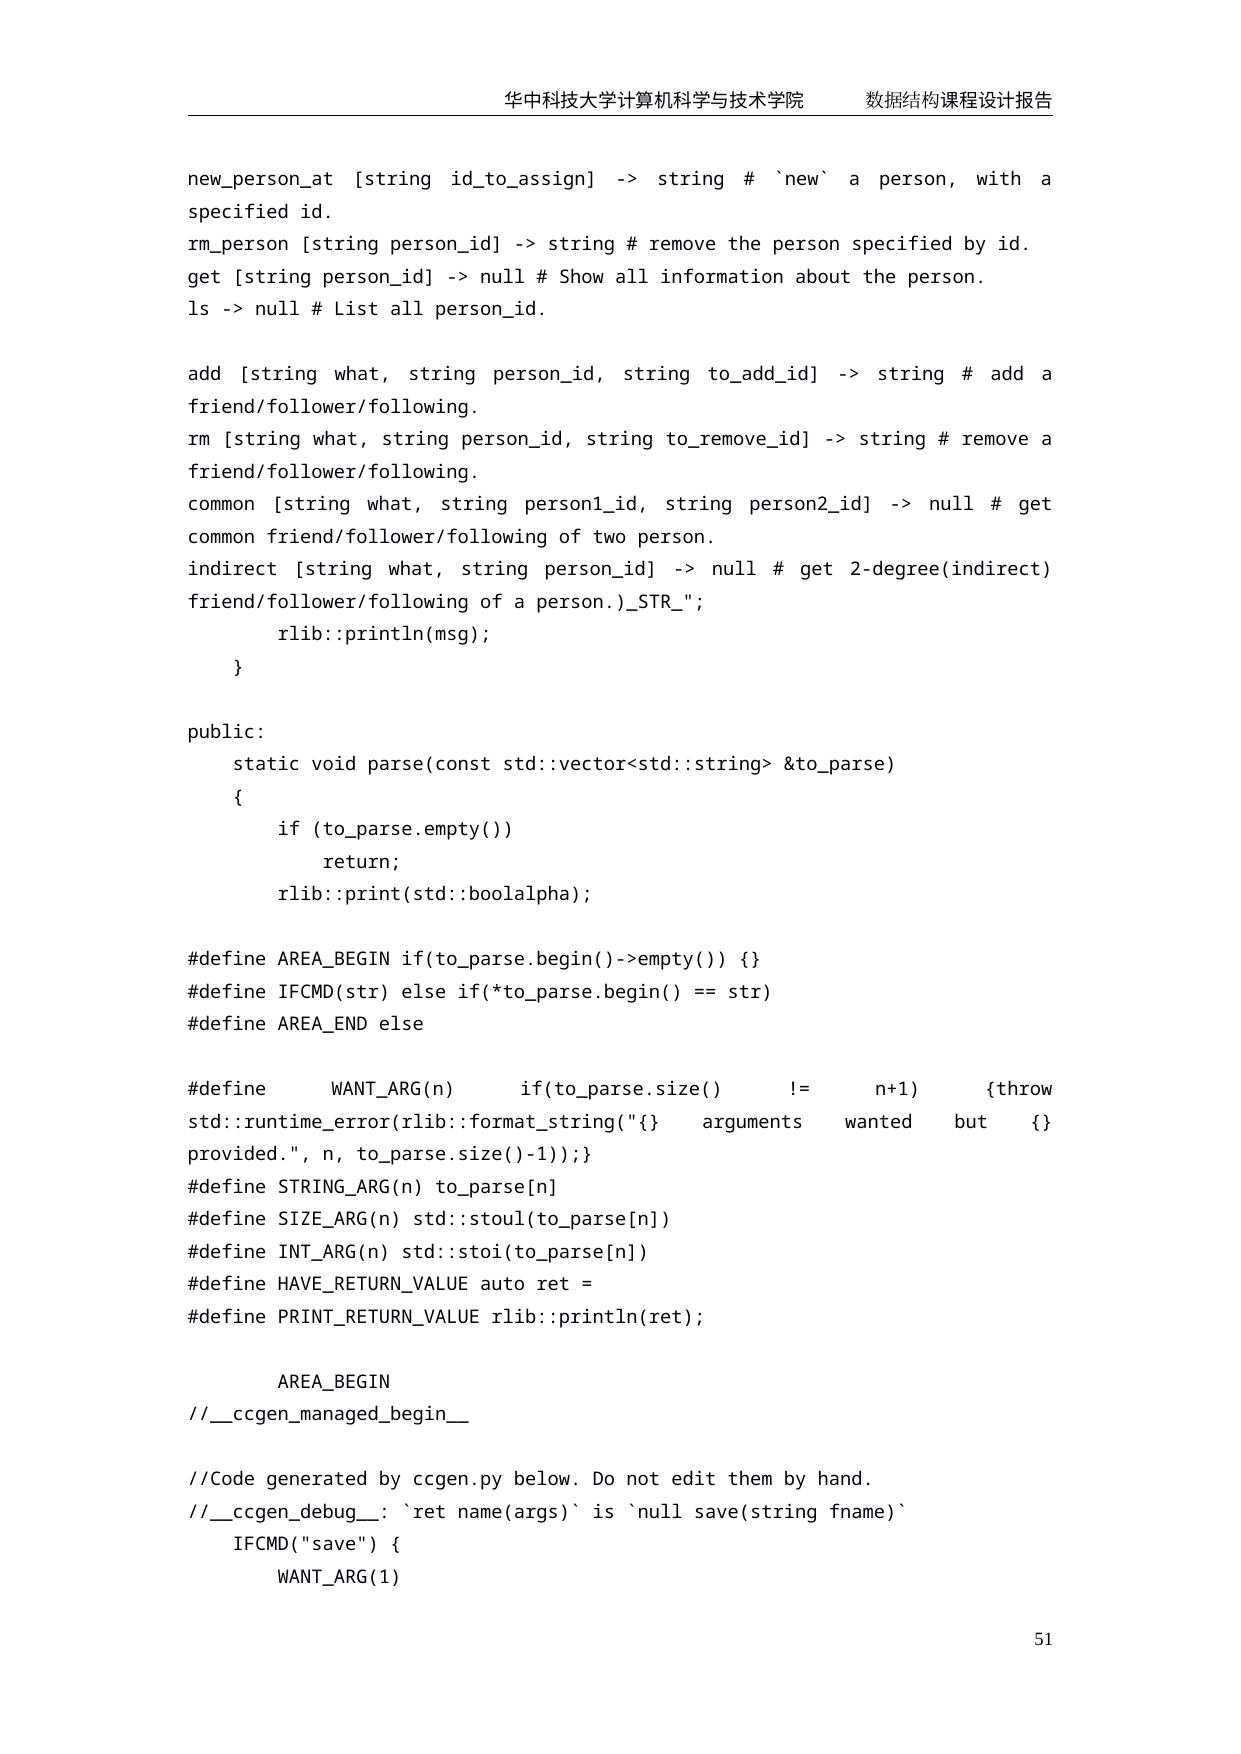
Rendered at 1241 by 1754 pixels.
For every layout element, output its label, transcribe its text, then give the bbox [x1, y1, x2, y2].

text //__ccgen_debug__: `ret name(args)` is `null save(string fname)` [187, 1494, 1053, 1527]
text AREA_BEGIN [187, 1364, 1053, 1397]
text #define WANT_ARG(n) if(to_parse.size() != n+1) {throw std::runtime_error(rlib::format_string("{} arguments wanted but {} provided.", n, to_parse.size()-1));} [187, 1072, 1053, 1169]
text #define AREA_BEGIN if(to_parse.begin()->empty()) {} [187, 942, 1053, 974]
text //__ccgen_managed_begin__ [187, 1397, 1053, 1429]
text if (to_parse.empty()) [187, 812, 1053, 844]
text IFCMD("save") { [187, 1527, 1053, 1559]
text add [string what, string person_id, string to_add_id] -> string # add a friend/follower/following. [187, 357, 1053, 422]
text #define INT_ARG(n) std::stoi(to_parse[n]) [187, 1234, 1053, 1267]
text rlib::println(msg); [187, 617, 1053, 649]
text #define PRINT_RETURN_VALUE rlib::println(ret); [187, 1299, 1053, 1332]
text new_person_at [string id_to_assign] -> string # `new` a person, with a specified id. [187, 162, 1053, 227]
text return; [187, 844, 1053, 877]
text get [string person_id] -> null # Show all information about the person. [187, 259, 1053, 292]
text { [187, 779, 1053, 812]
text } [187, 649, 1053, 682]
text #define HAVE_RETURN_VALUE auto ret = [187, 1267, 1053, 1299]
text ls -> null # List all person_id. [187, 292, 1053, 324]
text #define IFCMD(str) else if(*to_parse.begin() == str) [187, 974, 1053, 1007]
text //Code generated by ccgen.py below. Do not edit them by hand. [187, 1462, 1053, 1494]
text common [string what, string person1_id, string person2_id] -> null # get common friend/follower/following of two person. [187, 487, 1053, 552]
text indirect [string what, string person_id] -> null # get 2-degree(indirect) friend/follower/following of a person.)_STR_"; [187, 552, 1053, 617]
text #define SIZE_ARG(n) std::stoul(to_parse[n]) [187, 1202, 1053, 1234]
text #define STRING_ARG(n) to_parse[n] [187, 1169, 1053, 1202]
text WANT_ARG(1) [187, 1559, 1053, 1592]
text public: [187, 714, 1053, 747]
text #define AREA_END else [187, 1007, 1053, 1039]
text static void parse(const std::vector<std::string> &to_parse) [187, 747, 1053, 779]
text rm_person [string person_id] -> string # remove the person specified by id. [187, 227, 1053, 259]
text rm [string what, string person_id, string to_remove_id] -> string # remove a friend/follower/following. [187, 422, 1053, 487]
text rlib::print(std::boolalpha); [187, 877, 1053, 909]
